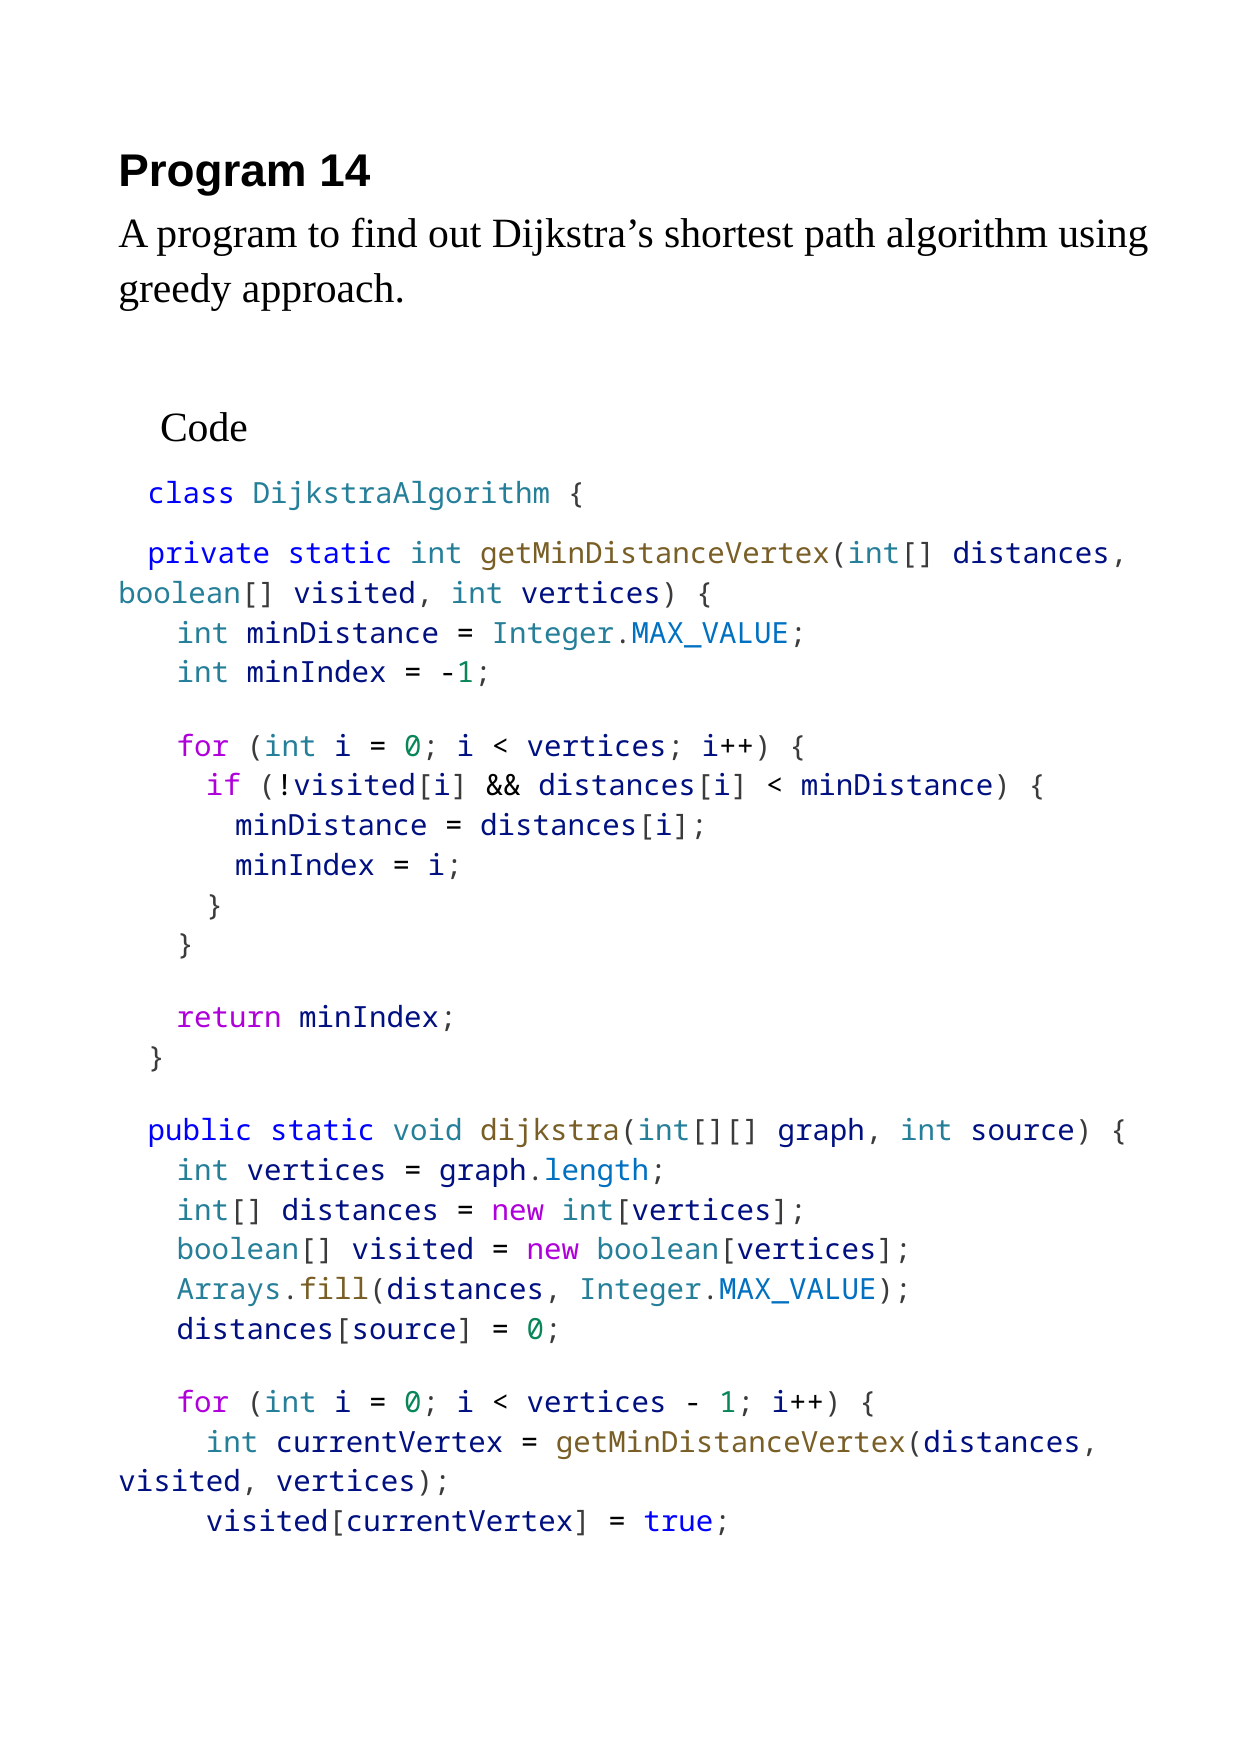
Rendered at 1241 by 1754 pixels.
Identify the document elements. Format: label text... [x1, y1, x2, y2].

text class DijkstraAlgorithm { [118, 472, 1157, 512]
text boolean[] visited = new boolean[vertices]; [118, 1229, 1157, 1268]
text minIndex = i; [118, 844, 1157, 884]
text for (int i = 0; i < vertices - 1; i++) { [118, 1381, 1157, 1421]
text minDistance = distances[i]; [118, 804, 1157, 844]
text Arrays.fill(distances, Integer.MAX_VALUE); [118, 1268, 1157, 1308]
text int minIndex = -1; [118, 652, 1157, 691]
text Code [118, 403, 1157, 451]
text visited[currentVertex] = true; [118, 1500, 1157, 1540]
text } [118, 1036, 1157, 1076]
text private static int getMinDistanceVertex(int[] distances, boolean[] visited, int vertices) { [118, 533, 1157, 612]
subtitle Program 14 [118, 143, 1157, 196]
text public static void dijkstra(int[][] graph, int source) { [118, 1109, 1157, 1149]
text for (int i = 0; i < vertices; i++) { [118, 725, 1157, 765]
text if (!visited[i] && distances[i] < minDistance) { [118, 765, 1157, 804]
text } [118, 884, 1157, 923]
text int vertices = graph.length; [118, 1149, 1157, 1189]
text int minDistance = Integer.MAX_VALUE; [118, 612, 1157, 652]
text } [118, 923, 1157, 963]
text int currentVertex = getMinDistanceVertex(distances, visited, vertices); [118, 1421, 1157, 1500]
text distances[source] = 0; [118, 1308, 1157, 1348]
text return minIndex; [118, 997, 1157, 1036]
text int[] distances = new int[vertices]; [118, 1189, 1157, 1229]
text A program to find out Dijkstra’s shortest path algorithm using greedy approach. [118, 208, 1157, 311]
